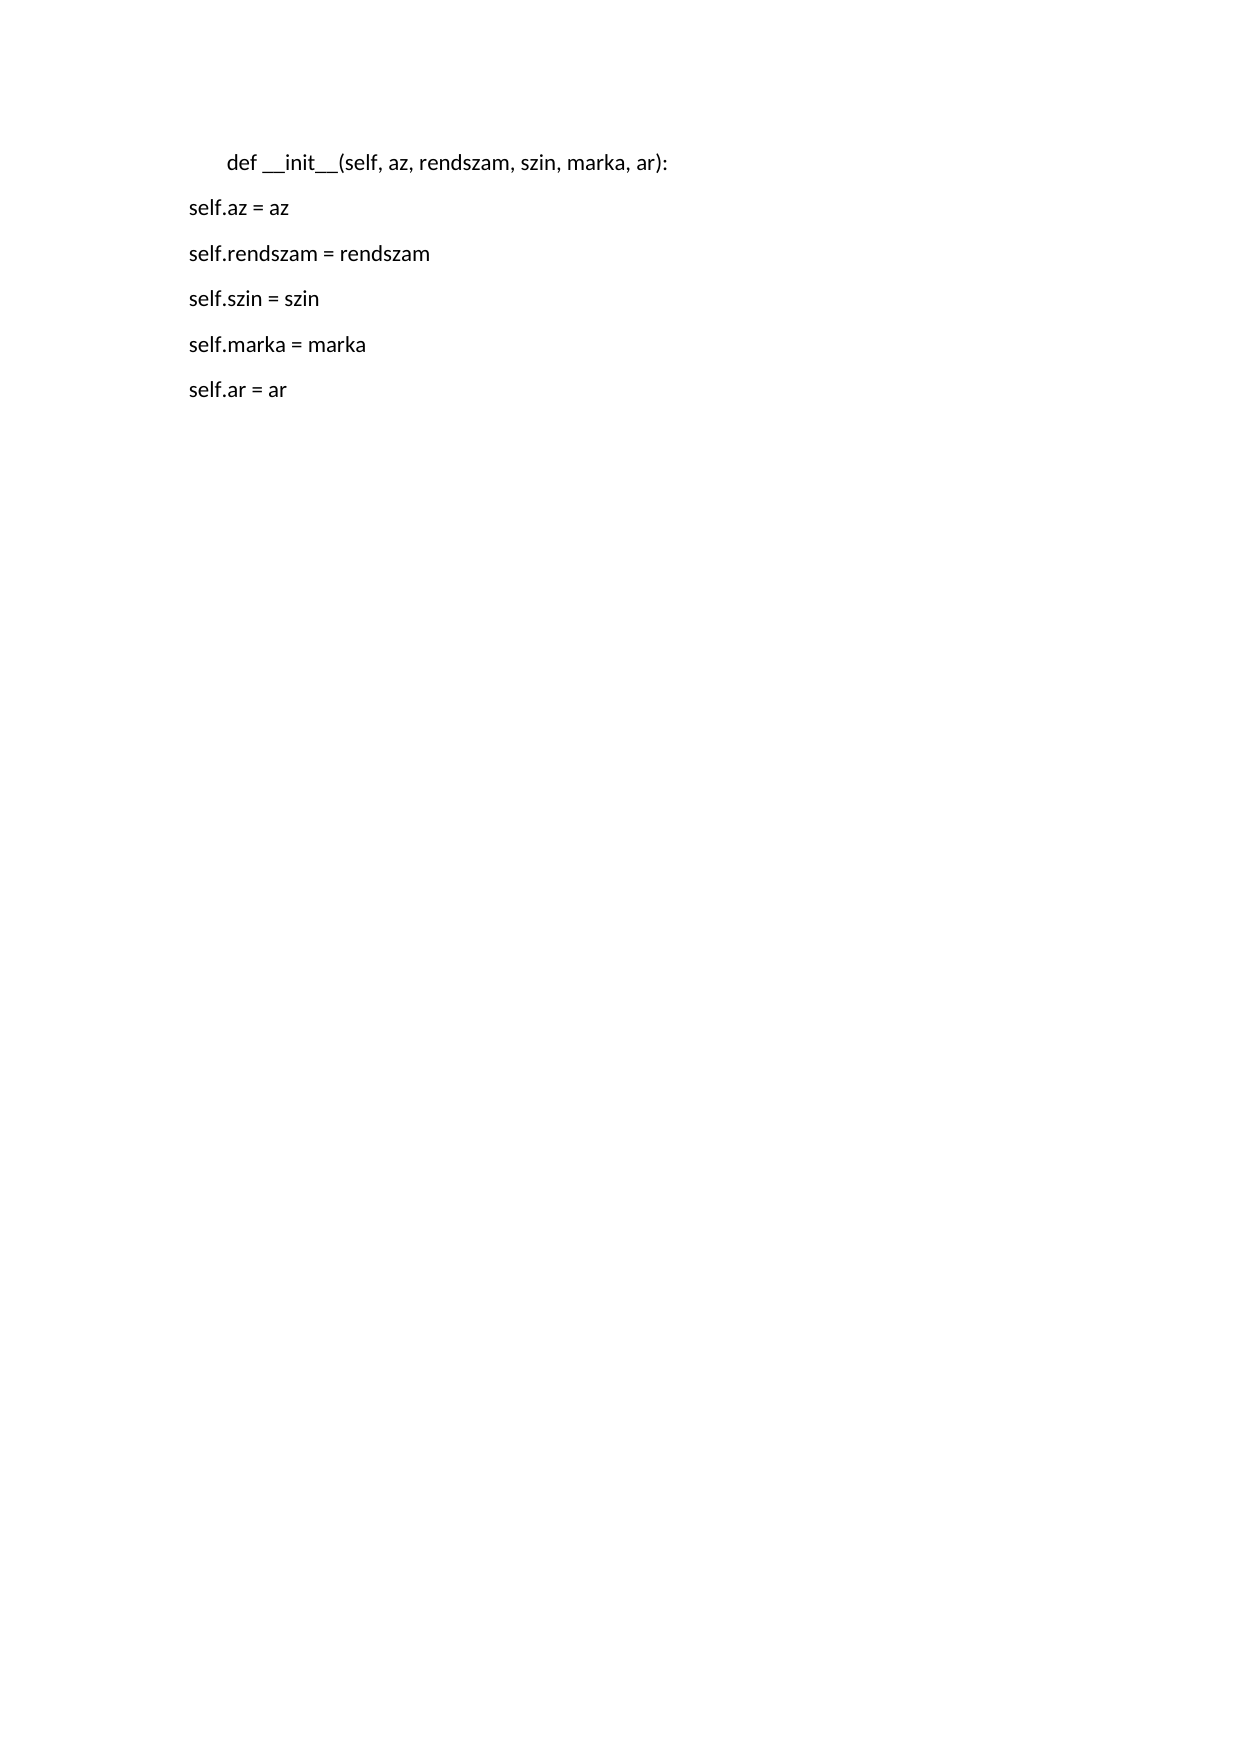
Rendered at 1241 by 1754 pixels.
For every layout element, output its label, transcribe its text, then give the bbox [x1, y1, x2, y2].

text self.szin = szin [148, 284, 1093, 312]
text self.ar = ar [148, 375, 1093, 403]
text def __init__(self, az, rendszam, szin, marka, ar): [148, 148, 1093, 176]
text self.az = az [148, 193, 1093, 221]
text self.marka = marka [148, 330, 1093, 358]
text self.rendszam = rendszam [148, 239, 1093, 267]
